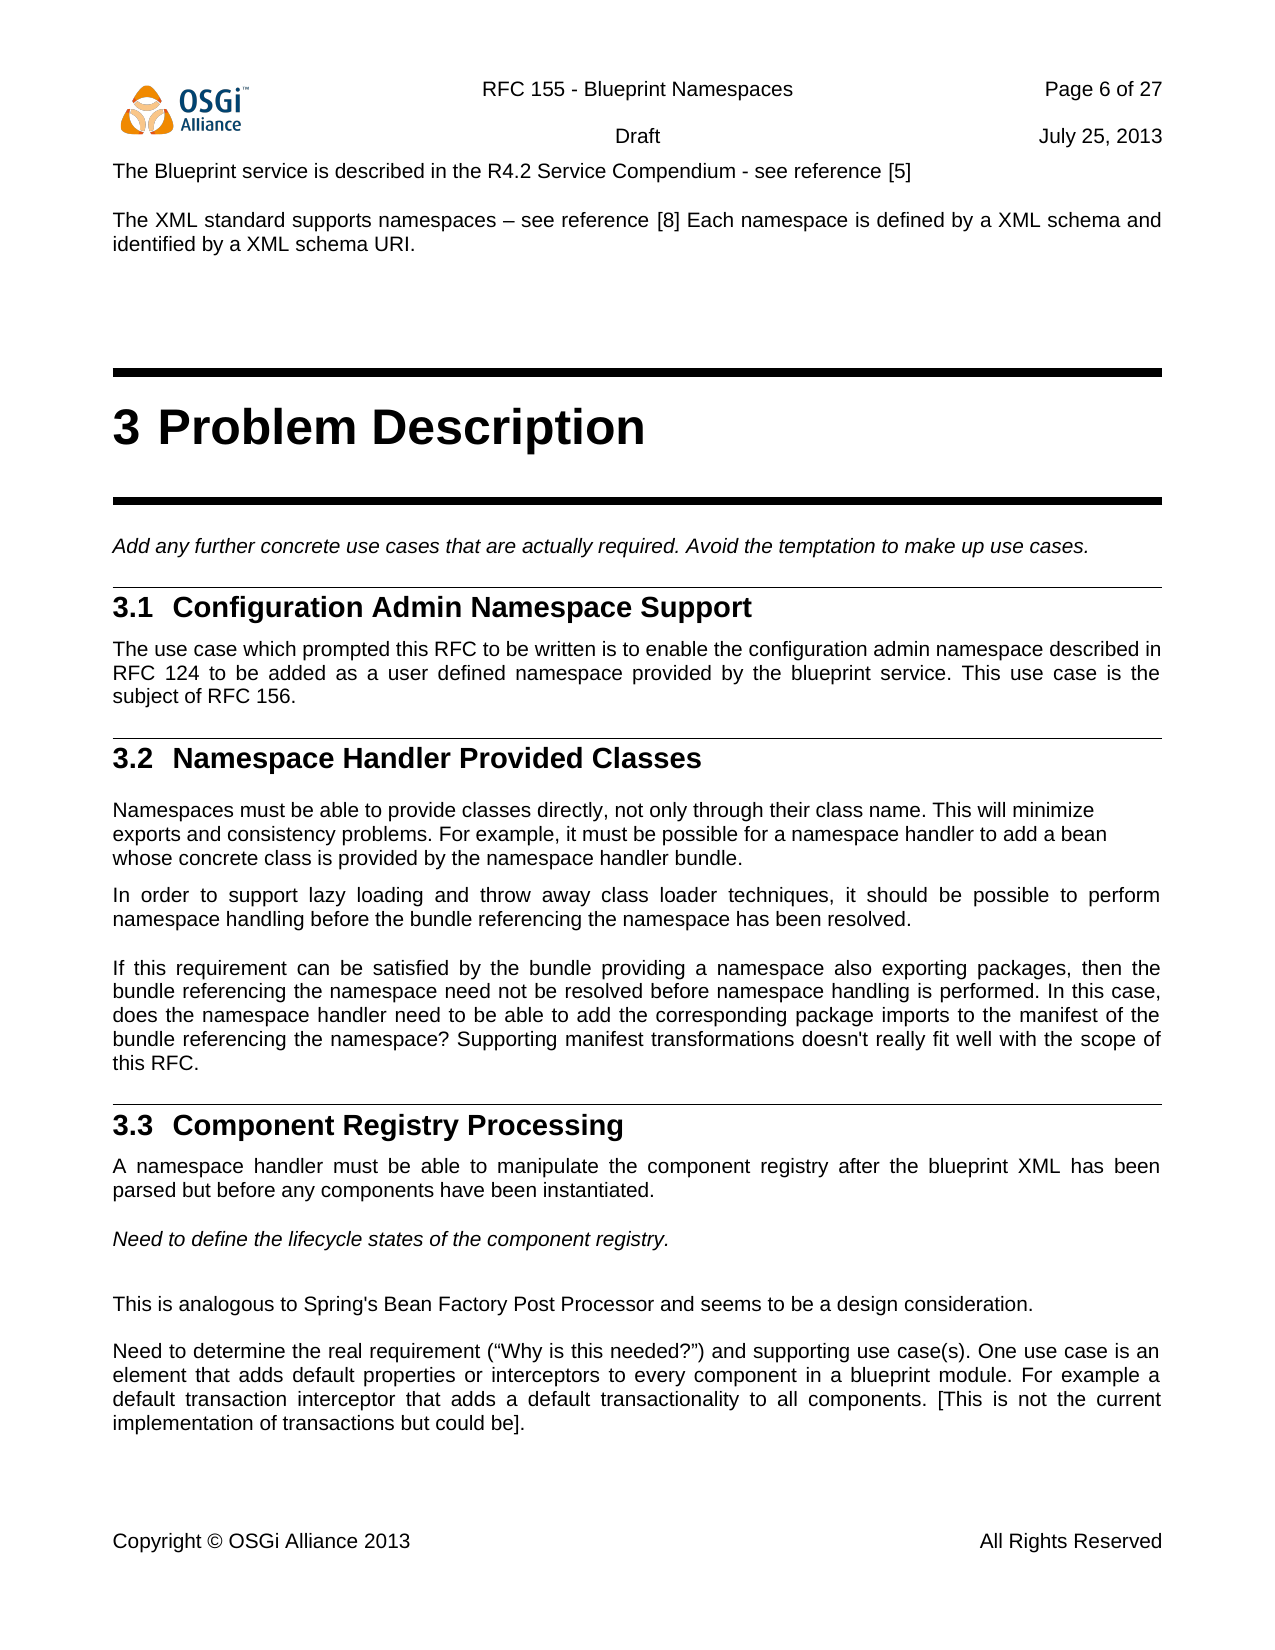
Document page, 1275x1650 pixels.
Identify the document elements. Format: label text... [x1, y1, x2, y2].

text Add any further concrete use cases that are actually required. Avoid the temptation to make up use cases. [112, 534, 1162, 558]
text This is analogous to Spring's Bean Factory Post Processor and seems to be a design consideration. [112, 1291, 1162, 1315]
text A namespace handler must be able to manipulate the component registry after the blueprint XML has been parsed but before any components have been instantiated. [112, 1153, 1162, 1201]
picture [113, 78, 257, 142]
subtitle Namespace Handler Provided Classes [112, 739, 1162, 774]
text Namespaces must be able to provide classes directly, not only through their class name. This will minimize exports and consistency problems. For example, it must be possible for a namespace handler to add a bean whose concrete class is provided by the namespace handler bundle. [112, 798, 1162, 870]
text Need to determine the real requirement (“Why is this needed?”) and supporting use case(s). One use case is an element that adds default properties or interceptors to every component in a blueprint module. For example a default transaction interceptor that adds a default transactionality to all components. [This is not the current implementation of transactions but could be]. [112, 1339, 1162, 1435]
text The use case which prompted this RFC to be written is to enable the configuration admin namespace described in RFC 124 to be added as a user defined namespace provided by the blueprint service. This use case is the subject of RFC 156. [112, 636, 1162, 708]
text The XML standard supports namespaces – see reference [8]. Each namespace is defined by a XML schema and identified by a XML schema URI. [112, 208, 1162, 256]
subtitle Configuration Admin Namespace Support [112, 588, 1162, 624]
subtitle Problem Description [112, 369, 1162, 505]
text The Blueprint service is described in the R4.2 Service Compendium - see reference [5]. [112, 159, 1162, 183]
text If this requirement can be satisfied by the bundle providing a namespace also exporting packages, then the bundle referencing the namespace need not be resolved before namespace handling is performed. In this case, does the namespace handler need to be able to add the corresponding package imports to the manifest of the bundle referencing the namespace? Supporting manifest transformations doesn't really fit well with the scope of this RFC. [112, 955, 1162, 1075]
text In order to support lazy loading and throw away class loader techniques, it should be possible to perform namespace handling before the bundle referencing the namespace has been resolved. [112, 882, 1162, 930]
subtitle Component Registry Processing [112, 1105, 1162, 1141]
text Need to define the lifecycle states of the component registry. [112, 1226, 1162, 1250]
